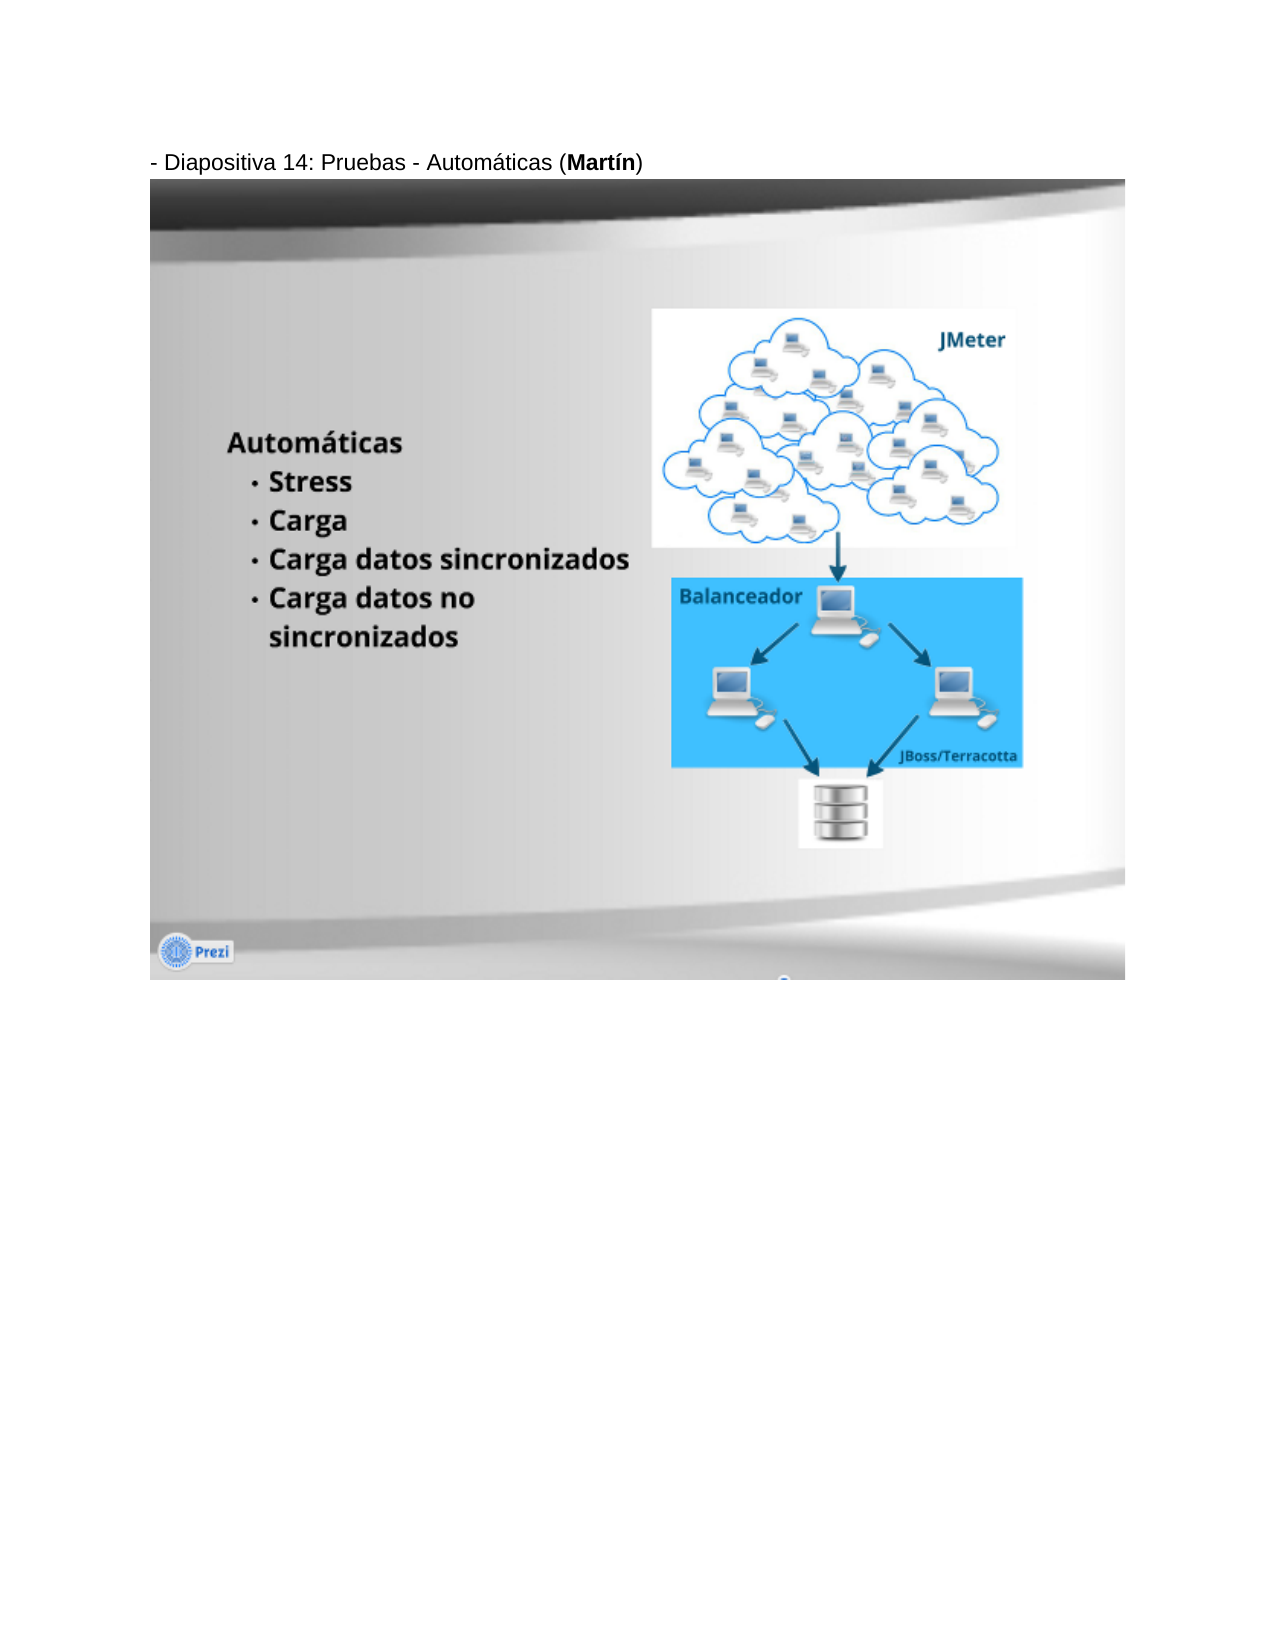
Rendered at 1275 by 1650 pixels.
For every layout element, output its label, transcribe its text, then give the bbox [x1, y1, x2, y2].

text - Diapositiva 14: Pruebas - Automáticas (Martín) [150, 150, 1125, 176]
picture [150, 179, 1125, 980]
